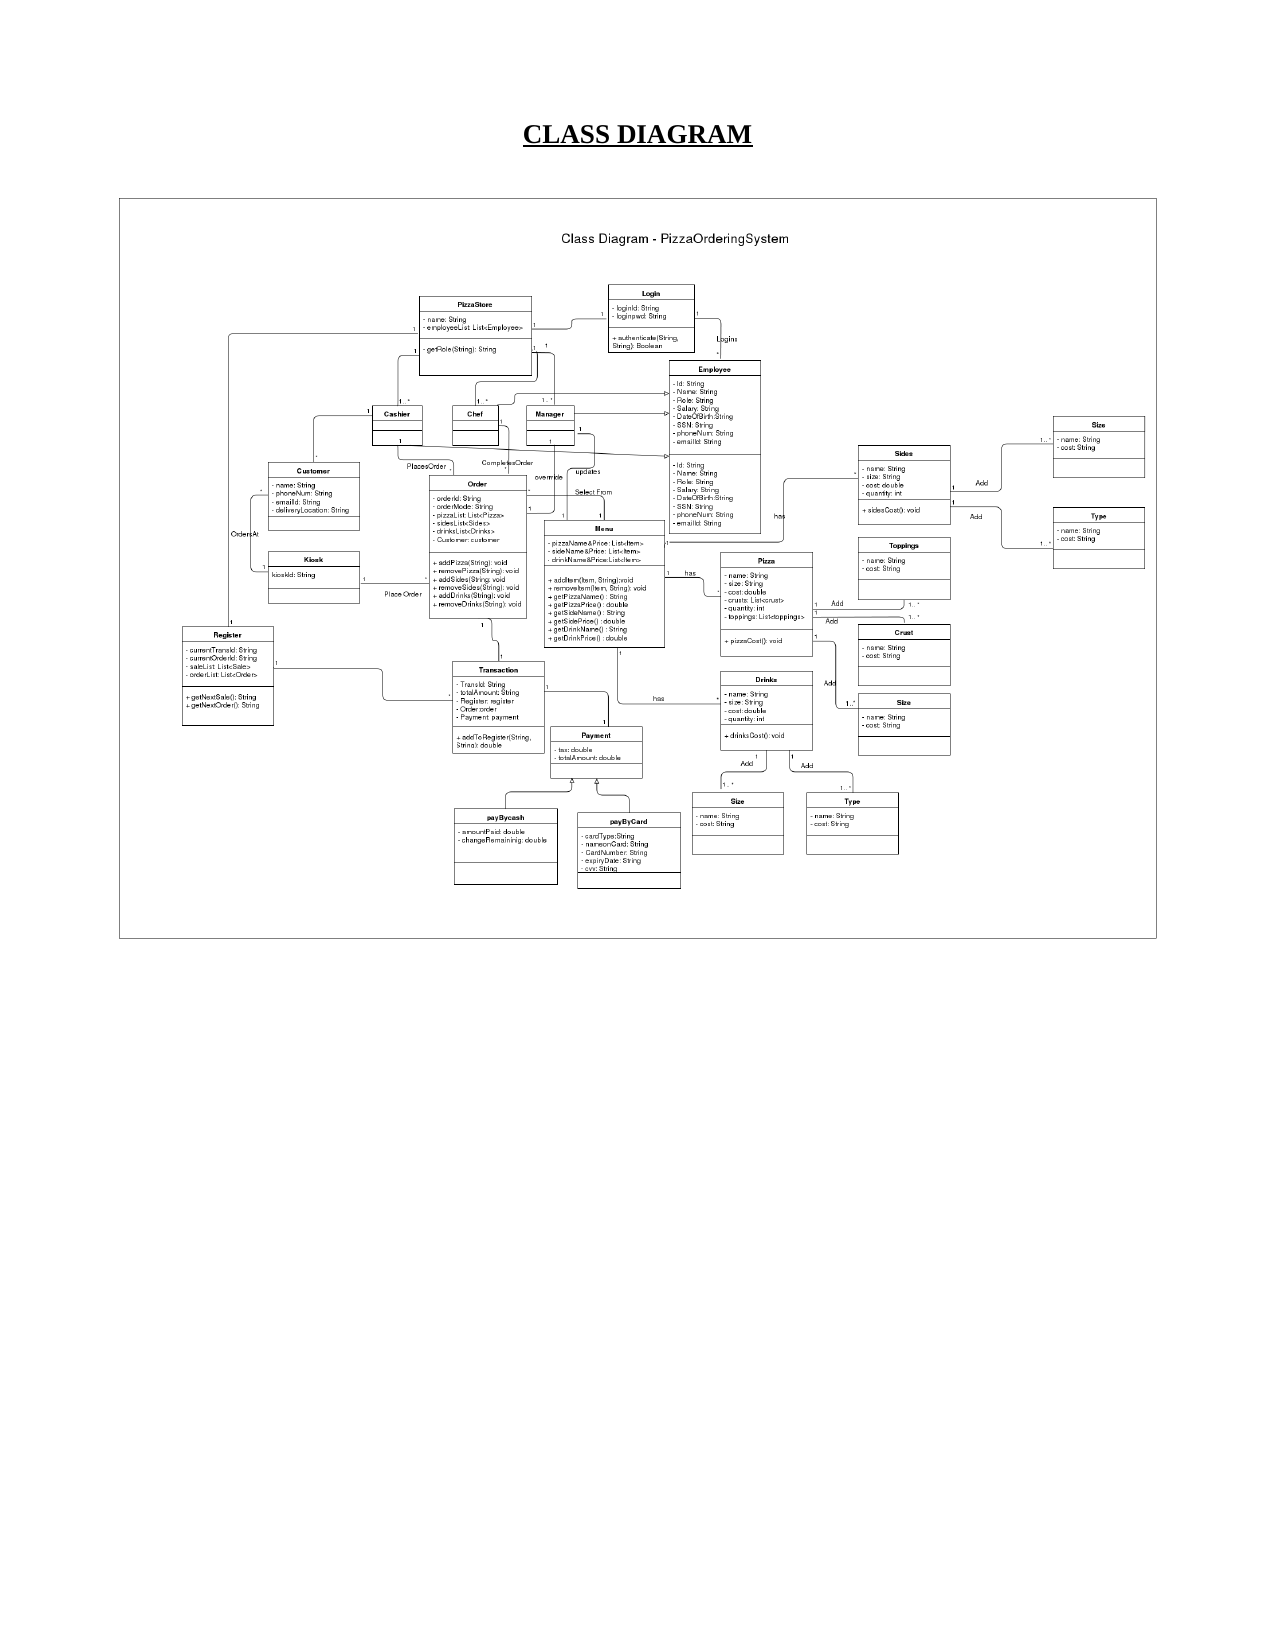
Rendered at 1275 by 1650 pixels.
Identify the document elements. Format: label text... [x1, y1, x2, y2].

text CLASS DIAGRAM [118, 118, 1157, 149]
